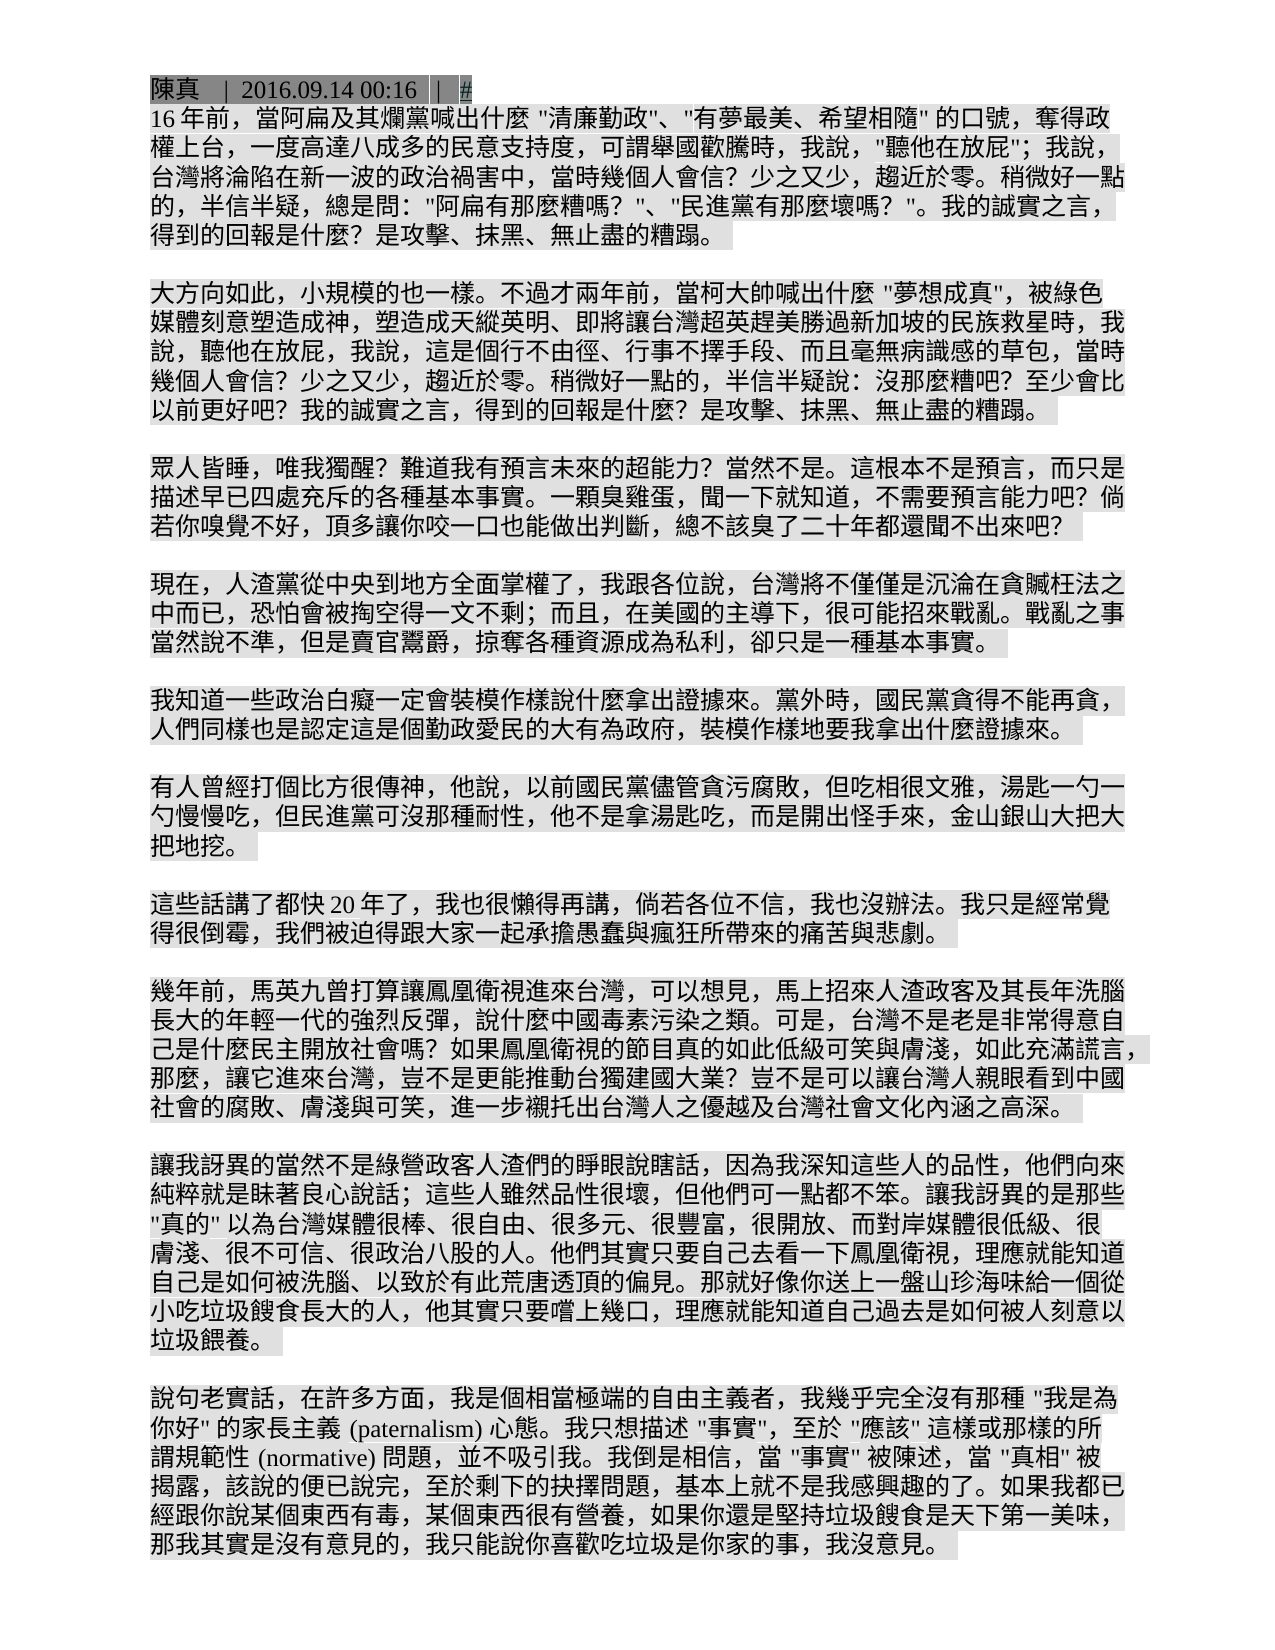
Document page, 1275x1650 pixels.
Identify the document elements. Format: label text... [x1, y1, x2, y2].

text 陳真 | 2016.09.14 00:16 | # [150, 75, 1125, 104]
text 16年前，當阿扁及其爛黨喊出什麼 "清廉勤政"、"有夢最美、希望相隨" 的口號，奪得政權上台，一度高達八成多的民意支持度，可謂舉國歡騰時，我說，"聽他在放屁"；我說，台灣將淪陷在新一波的政治禍害中，當時幾個人會信？少之又少，趨近於零。稍微好一點的，半信半疑，總是問："阿扁有那麼糟嗎？"、"民進黨有那麼壞嗎？"。我的誠實之言，得到的回報是什麼？是攻擊、抹黑、無止盡的糟蹋。 大方向如此，小規模的也一樣。不過才兩年前，當柯大帥喊出什麼 "夢想成真"，被綠色媒體刻意塑造成神，塑造成天縱英明、即將讓台灣超英趕美勝過新加坡的民族救星時，我說，聽他在放屁，我說，這是個行不由徑、行事不擇手段、而且毫無病識感的草包，當時幾個人會信？少之又少，趨近於零。稍微好一點的，半信半疑說：沒那麼糟吧？至少會比以前更好吧？我的誠實之言，得到的回報是什麼？是攻擊、抹黑、無止盡的糟蹋。 眾人皆睡，唯我獨醒？難道我有預言未來的超能力？當然不是。這根本不是預言，而只是描述早已四處充斥的各種基本事實。一顆臭雞蛋，聞一下就知道，不需要預言能力吧？倘若你嗅覺不好，頂多讓你咬一口也能做出判斷，總不該臭了二十年都還聞不出來吧？ 現在，人渣黨從中央到地方全面掌權了，我跟各位說，台灣將不僅僅是沉淪在貪贓枉法之中而已，恐怕會被掏空得一文不剩；而且，在美國的主導下，很可能招來戰亂。戰亂之事當然說不準，但是賣官鬻爵，掠奪各種資源成為私利，卻只是一種基本事實。 我知道一些政治白癡一定會裝模作樣說什麼拿出證據來。黨外時，國民黨貪得不能再貪，人們同樣也是認定這是個勤政愛民的大有為政府，裝模作樣地要我拿出什麼證據來。 有人曾經打個比方很傳神，他說，以前國民黨儘管貪污腐敗，但吃相很文雅，湯匙一勺一勺慢慢吃，但民進黨可沒那種耐性，他不是拿湯匙吃，而是開出怪手來，金山銀山大把大把地挖。 這些話講了都快20年了，我也很懶得再講，倘若各位不信，我也沒辦法。我只是經常覺得很倒霉，我們被迫得跟大家一起承擔愚蠢與瘋狂所帶來的痛苦與悲劇。 幾年前，馬英九曾打算讓鳳凰衛視進來台灣，可以想見，馬上招來人渣政客及其長年洗腦長大的年輕一代的強烈反彈，說什麼中國毒素污染之類。可是，台灣不是老是非常得意自己是什麼民主開放社會嗎？如果鳳凰衛視的節目真的如此低級可笑與膚淺，如此充滿謊言，那麼，讓它進來台灣，豈不是更能推動台獨建國大業？豈不是可以讓台灣人親眼看到中國社會的腐敗、膚淺與可笑，進一步襯托出台灣人之優越及台灣社會文化內涵之高深。 讓我訝異的當然不是綠營政客人渣們的睜眼說瞎話，因為我深知這些人的品性，他們向來純粹就是眛著良心說話；這些人雖然品性很壞，但他們可一點都不笨。讓我訝異的是那些 "真的" 以為台灣媒體很棒、很自由、很多元、很豐富，很開放、而對岸媒體很低級、很膚淺、很不可信、很政治八股的人。他們其實只要自己去看一下鳳凰衛視，理應就能知道自己是如何被洗腦、以致於有此荒唐透頂的偏見。那就好像你送上一盤山珍海味給一個從小吃垃圾餿食長大的人，他其實只要嚐上幾口，理應就能知道自己過去是如何被人刻意以垃圾餵養。 說句老實話，在許多方面，我是個相當極端的自由主義者，我幾乎完全沒有那種 "我是為你好" 的家長主義 (paternalism) 心態。我只想描述 "事實"，至於 "應該" 這樣或那樣的所謂規範性 (normative) 問題，並不吸引我。我倒是相信，當 "事實" 被陳述，當 "真相" 被揭露，該說的便已說完，至於剩下的抉擇問題，基本上就不是我感興趣的了。如果我都已經跟你說某個東西有毒，某個東西很有營養，如果你還是堅持垃圾餿食是天下第一美味，那我其實是沒有意見的，我只能說你喜歡吃垃圾是你家的事，我沒意見。 很不幸的是，你家的事，往往會變成我家的事。你想，當你住在一個社區裏，鄰居們個個髒亂吵鬧不守秩序，而且愚昧、低能與瘋狂，加上個個品性不端，你是不是也會因此遭殃？這使得我們只好被迫去關注規範性問題，期待人們能理性、健康，並且做出適當抉擇，否則，我們必然也會跟著一起遭殃倒霉，一起跟著受害，一起跟著每天只能吃垃圾維生，並且承受這一切愚眛與瘋狂必然伴隨而來的痛苦與災禍。 我還是那句老話，我們這一代人，日子所剩無幾，沒必要太看重自己了，但大家別忘了，後續還會有無數新生命的到來。你現在造的孽，將會由後來者承擔一切苦果。我們不可能像神一樣，看向無窮的未來，但是，看向下一個十年或三十年的因果造化，理應不會太困難才對。你就算不為自己想，也該想想後來者。無腦地逞一時之快，充當人渣政客與媒體的政治工具，也許為你帶來幾秒鐘鍵盤上的快感，但你該想想它的代價將有多麼巨大，是否是你我的下一代所應承受。 陳真2016.09.14. ================= 趙少康傳真：阿 Q 勝利柯文哲 蘋果日報 2016年09月09日 大巨蛋一下子停工，一下子復工，一下子要解約，一下子又暫不解約，一場鬧劇拖拖拉拉1年半，把大家看得迷迷糊糊，今後大巨蛋的續建及請領執照能否順利完成，也沒人說得準。只是如果今天能解決雙方的問題，那為什麼要來來回回浪費那麼多的時間？不論在工程、時間、金錢、形象上，都付出極高的代價，社會成本更不知浪費了多少。 沒有郝龍斌爭到多 柯文哲應該老實說明，他自己本人和趙藤雄見了幾次面？他的屬下又和遠雄的高層見了幾次面？如果馬英九和趙藤雄見面、郝龍斌和趙藤雄見面是弊案、是私相授受見不得人的醜聞，那柯文哲和趙藤雄私下見面又算什麼？ 如果大巨蛋是五大弊案中的最大弊案，那柯文哲又從中抓了幾個貪官污吏？整個過程完全不透明，有什麼見不得人的內幕？台北市議員應該負起責任，查清楚到底是怎麼回事，到底誰對誰錯、誰是誰非？ 看起來遠雄是贏得了繼續完成大巨蛋興建的裡子，而柯文哲得到了遠雄小讓一步的面子，事實上柯文哲向遠雄爭取到的，還沒有郝龍斌爭到的多。 遠雄有答應要把容留人數從15萬下降到9萬嗎？遠雄有同意要減少5000坪建坪嗎？遠雄願意把１、２樓商場都留空做逃生空間嗎？ 最關鍵的重點市府都沒有要到，遠雄承諾的只有：樓梯變更位置、巨蛋棟與商場出入口獨立分流、兩者中間施作防火牆、向都發局、環保局依法送件。 大家最矚目的７項公安標準，遠雄說在北市府法規裡有的，遠雄會按照法規標準來執行，法規沒有的，將遵照台灣建築中心審議結果。 這跟遠雄原先的說法有什麼不同？原先遠雄不就是說７項公安標準是私設刑堂、是公報私仇、是超出台北市的法規標準？所以遠雄不能接受？ 遠雄有退讓了什麼 台北市府本來就有的法規，遠雄本來就當然要遵守，沒有的標準，遠雄不是一直要求台灣建築中心而不給台北市審查？遠雄到底退讓了什麼？柯文哲又贏得了什麼？ 柯文哲宣稱的，只是贏得了阿Ｑ式的勝利。遠雄和北市府不是簽有同意書嗎？柯文哲為何不大大方方公布這份同意書，讓大家看看雙方到底都同意了些什麼條件？ 遠雄根本不可能同意柯文哲的７項公安標準，因為沒有任何人能夠通過這７項標準。 市民眼睛雪亮，一眼就看穿柯文哲厚顏吹噓自我欺騙式的勝利。 (廣播電視主持人) [150, 104, 1125, 1560]
